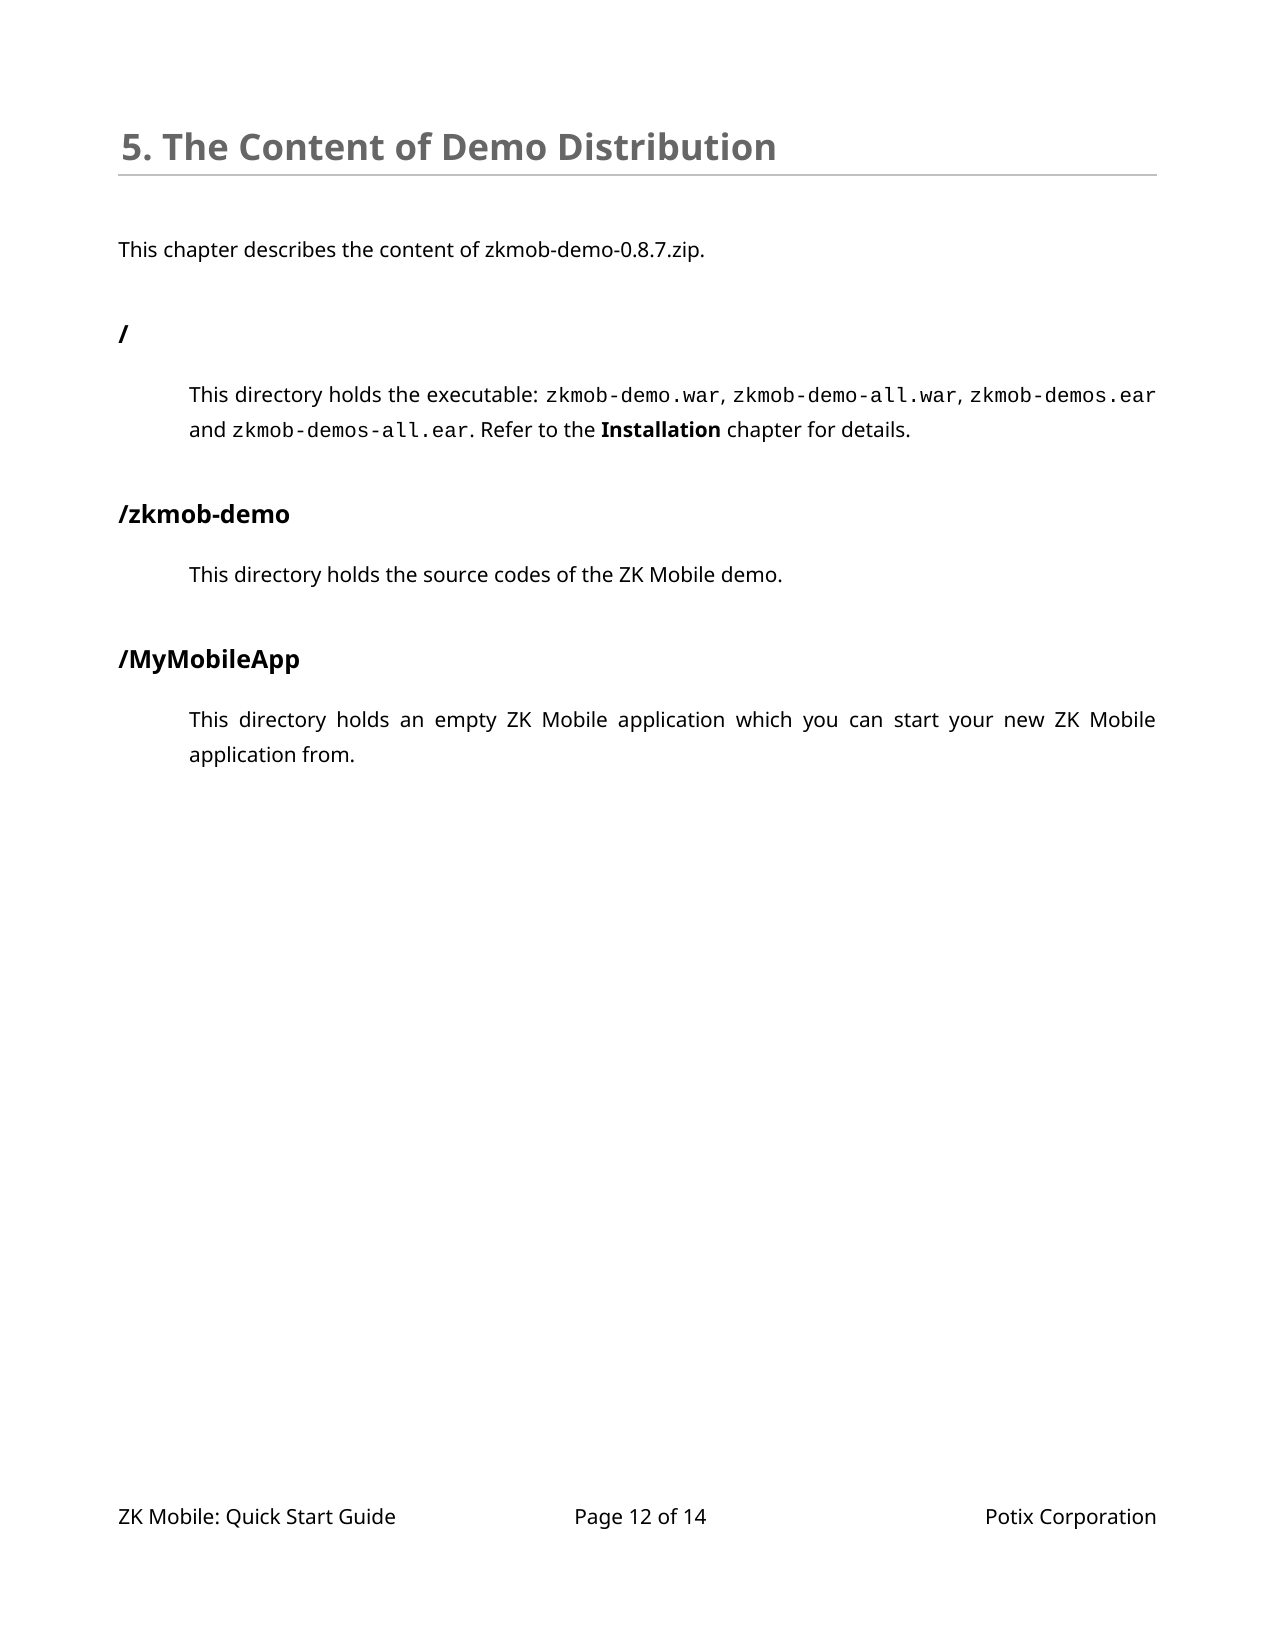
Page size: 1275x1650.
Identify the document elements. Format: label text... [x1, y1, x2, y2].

subtitle 5. The Content of Demo Distribution [118, 118, 1157, 174]
subtitle /MyMobileApp [118, 642, 1157, 676]
subtitle /zkmob-demo [118, 497, 1157, 531]
text This directory holds the executable: zkmob-demo.war, zkmob-demo-all.war, zkmob-demos.ear and zkmob-demos-all.ear. Refer to the Installation chapter for details. [189, 380, 1157, 444]
text This chapter describes the content of zkmob-demo-0.8.7.zip. [118, 235, 1157, 263]
text This directory holds the source codes of the ZK Mobile demo. [189, 560, 1157, 588]
text This directory holds an empty ZK Mobile application which you can start your new ZK Mobile application from. [189, 705, 1157, 768]
subtitle / [118, 316, 1157, 350]
